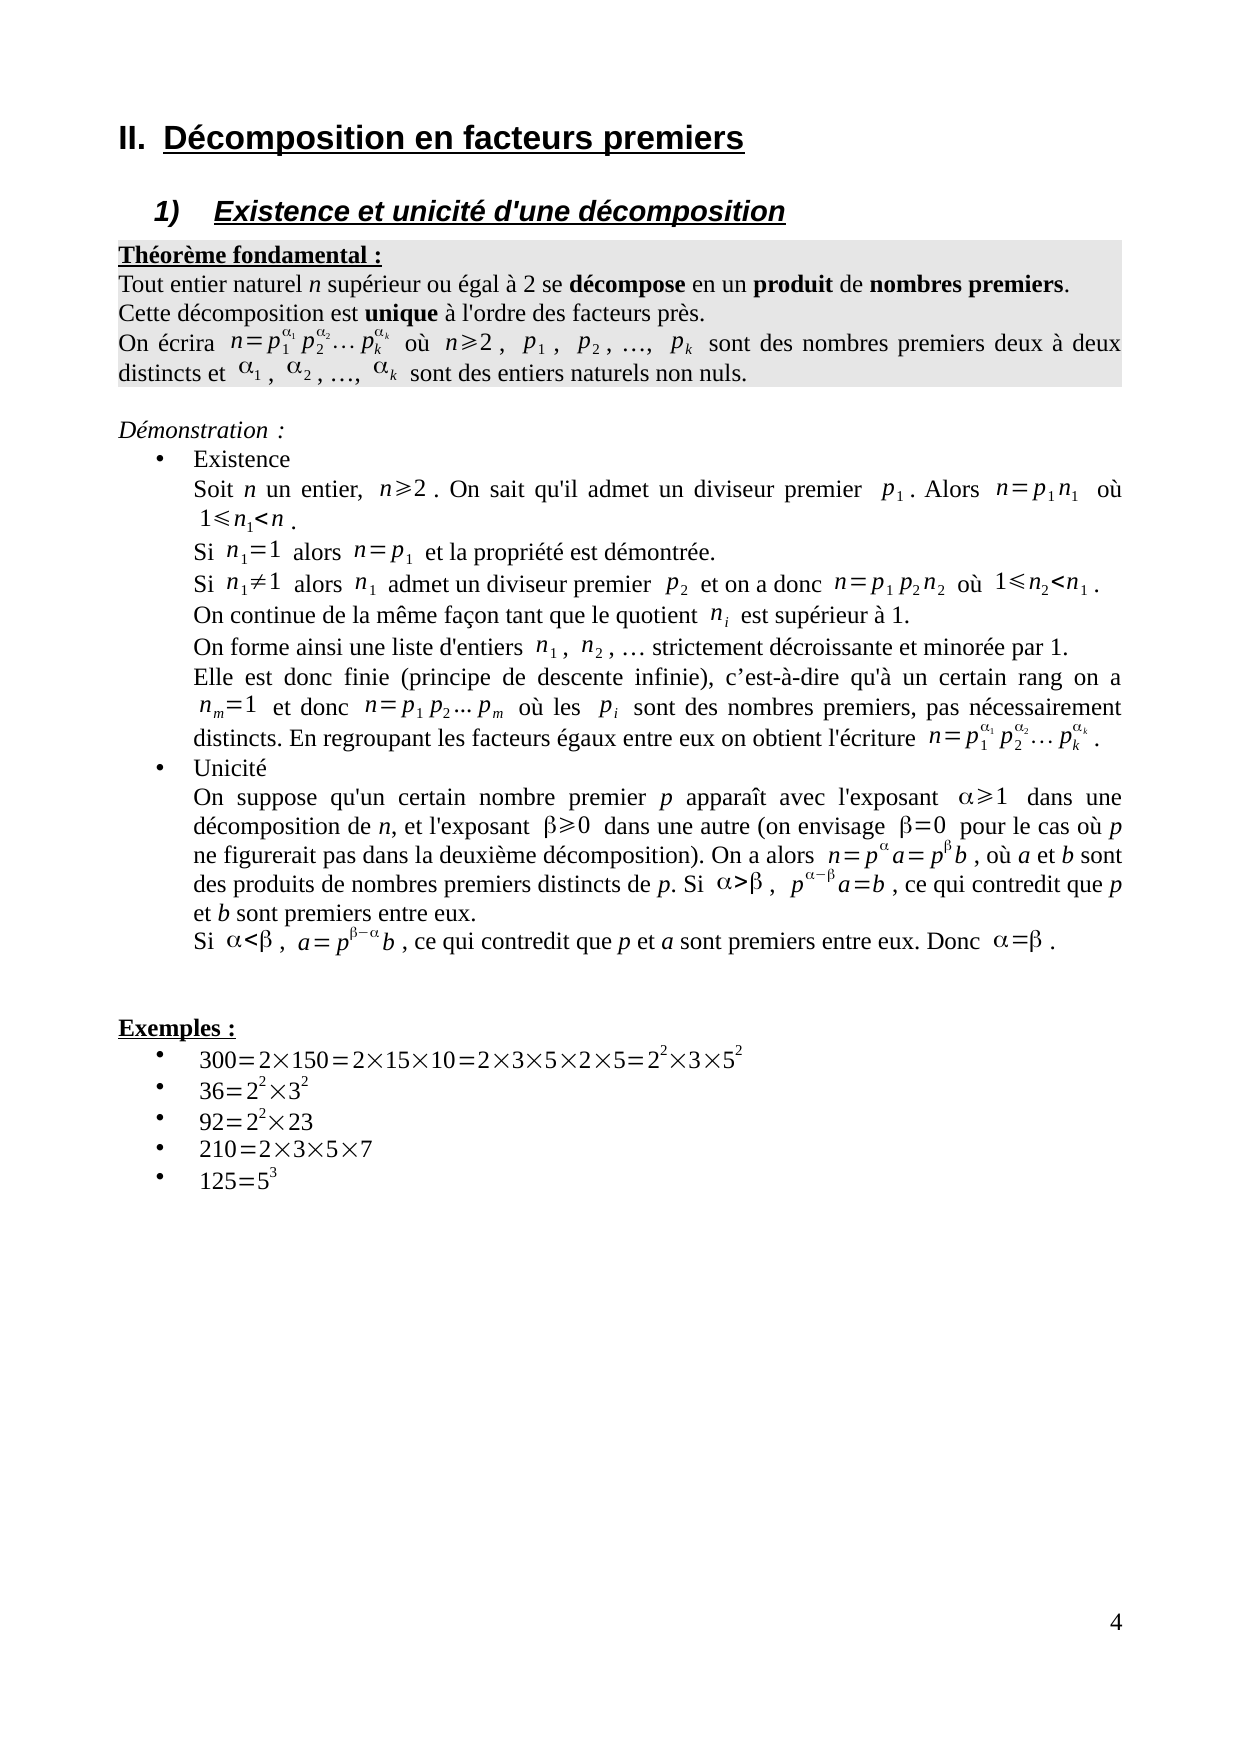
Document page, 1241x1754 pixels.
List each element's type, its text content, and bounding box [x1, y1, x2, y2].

text Théorème fondamental : [118, 240, 1122, 269]
subtitle Décomposition en facteurs premiers [118, 118, 1122, 157]
list On continue de la même façon tant que le quotient est supérieur à 1. [156, 599, 1122, 630]
text Exemples : [118, 1013, 1122, 1042]
text On écrira où , , , …, sont des nombres premiers deux à deux distincts et , , …, sont des entiers naturels non nuls. [118, 327, 1122, 387]
list On forme ainsi une liste d'entiers , , … strictement décroissante et minorée par 1. [156, 630, 1122, 662]
list Si alors admet un diviseur premier et on a donc où . [156, 567, 1122, 599]
list Si , , ce qui contredit que p et a sont premiers entre eux. Donc . [156, 926, 1122, 955]
list Unicité [156, 753, 1122, 782]
text Tout entier naturel n supérieur ou égal à 2 se décompose en un produit de nombres premiers. [118, 269, 1122, 298]
list Elle est donc finie (principe de descente infinie), c’est-à-dire qu'à un certain rang on a et donc où les sont des nombres premiers, pas nécessairement distincts. En regroupant les facteurs égaux entre eux on obtient l'écriture . [156, 662, 1122, 753]
list Soit n un entier, . On sait qu'il admet un diviseur premier . Alors où . [156, 473, 1122, 536]
subtitle Existence et unicité d'une décomposition [153, 194, 1122, 228]
text Cette décomposition est unique à l'ordre des facteurs près. [118, 298, 1122, 327]
text Démonstration : [118, 416, 1122, 444]
list Existence [156, 444, 1122, 473]
list Si alors et la propriété est démontrée. [156, 536, 1122, 567]
list On suppose qu'un certain nombre premier p apparaît avec l'exposant dans une décomposition de n, et l'exposant dans une autre (on envisage pour le cas où p ne figurerait pas dans la deuxième décomposition). On a alors , où a et b sont des produits de nombres premiers distincts de p. Si , , ce qui contredit que p et b sont premiers entre eux. [156, 782, 1122, 926]
